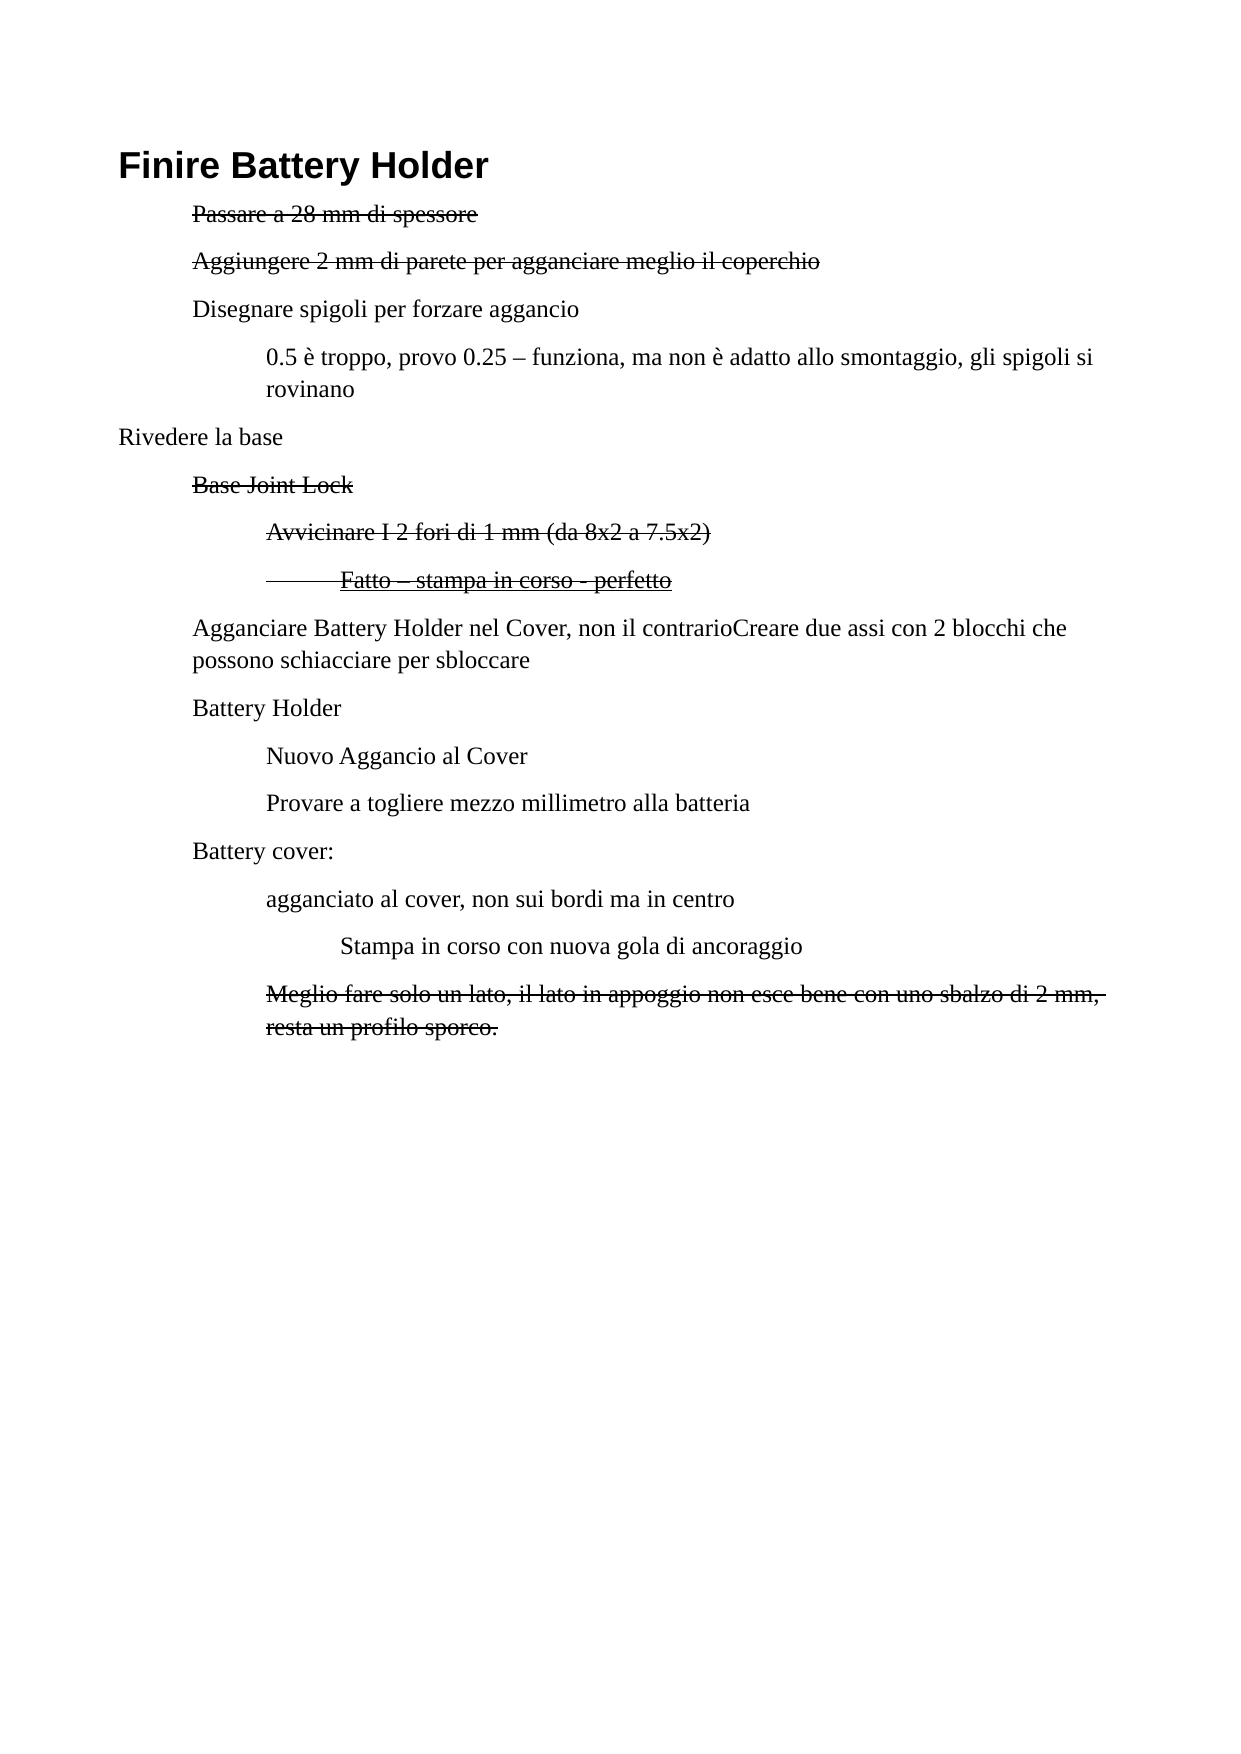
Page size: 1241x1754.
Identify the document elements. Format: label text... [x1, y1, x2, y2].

subtitle Finire Battery Holder [118, 143, 1122, 186]
text agganciato al cover, non sui bordi ma in centro [266, 884, 1122, 912]
text Rivedere la base [118, 422, 1122, 451]
text Battery Holder [192, 693, 1122, 722]
text Battery cover: [192, 836, 1122, 865]
text 0.5 è troppo, provo 0.25 – funziona, ma non è adatto allo smontaggio, gli spigoli si rovinano [266, 342, 1122, 403]
text Avvicinare I 2 fori di 1 mm (da 8x2 a 7.5x2) [266, 517, 1122, 546]
text Fatto – stampa in corso - perfetto [266, 565, 1122, 594]
text Meglio fare solo un lato, il lato in appoggio non esce bene con uno sbalzo di 2 mm, resta un profilo sporco. [266, 979, 1122, 1041]
text Base Joint Lock [192, 470, 1122, 498]
text Provare a togliere mezzo millimetro alla batteria [192, 788, 1122, 817]
text Agganciare Battery Holder nel Cover, non il contrarioCreare due assi con 2 blocchi che possono schiacciare per sbloccare [192, 613, 1122, 674]
text Stampa in corso con nuova gola di ancoraggio [266, 931, 1122, 960]
text Disegnare spigoli per forzare aggancio [192, 294, 1122, 323]
text Nuovo Aggancio al Cover [192, 741, 1122, 769]
text Passare a 28 mm di spessore [192, 199, 1122, 227]
text Aggiungere 2 mm di parete per agganciare meglio il coperchio [192, 246, 1122, 275]
